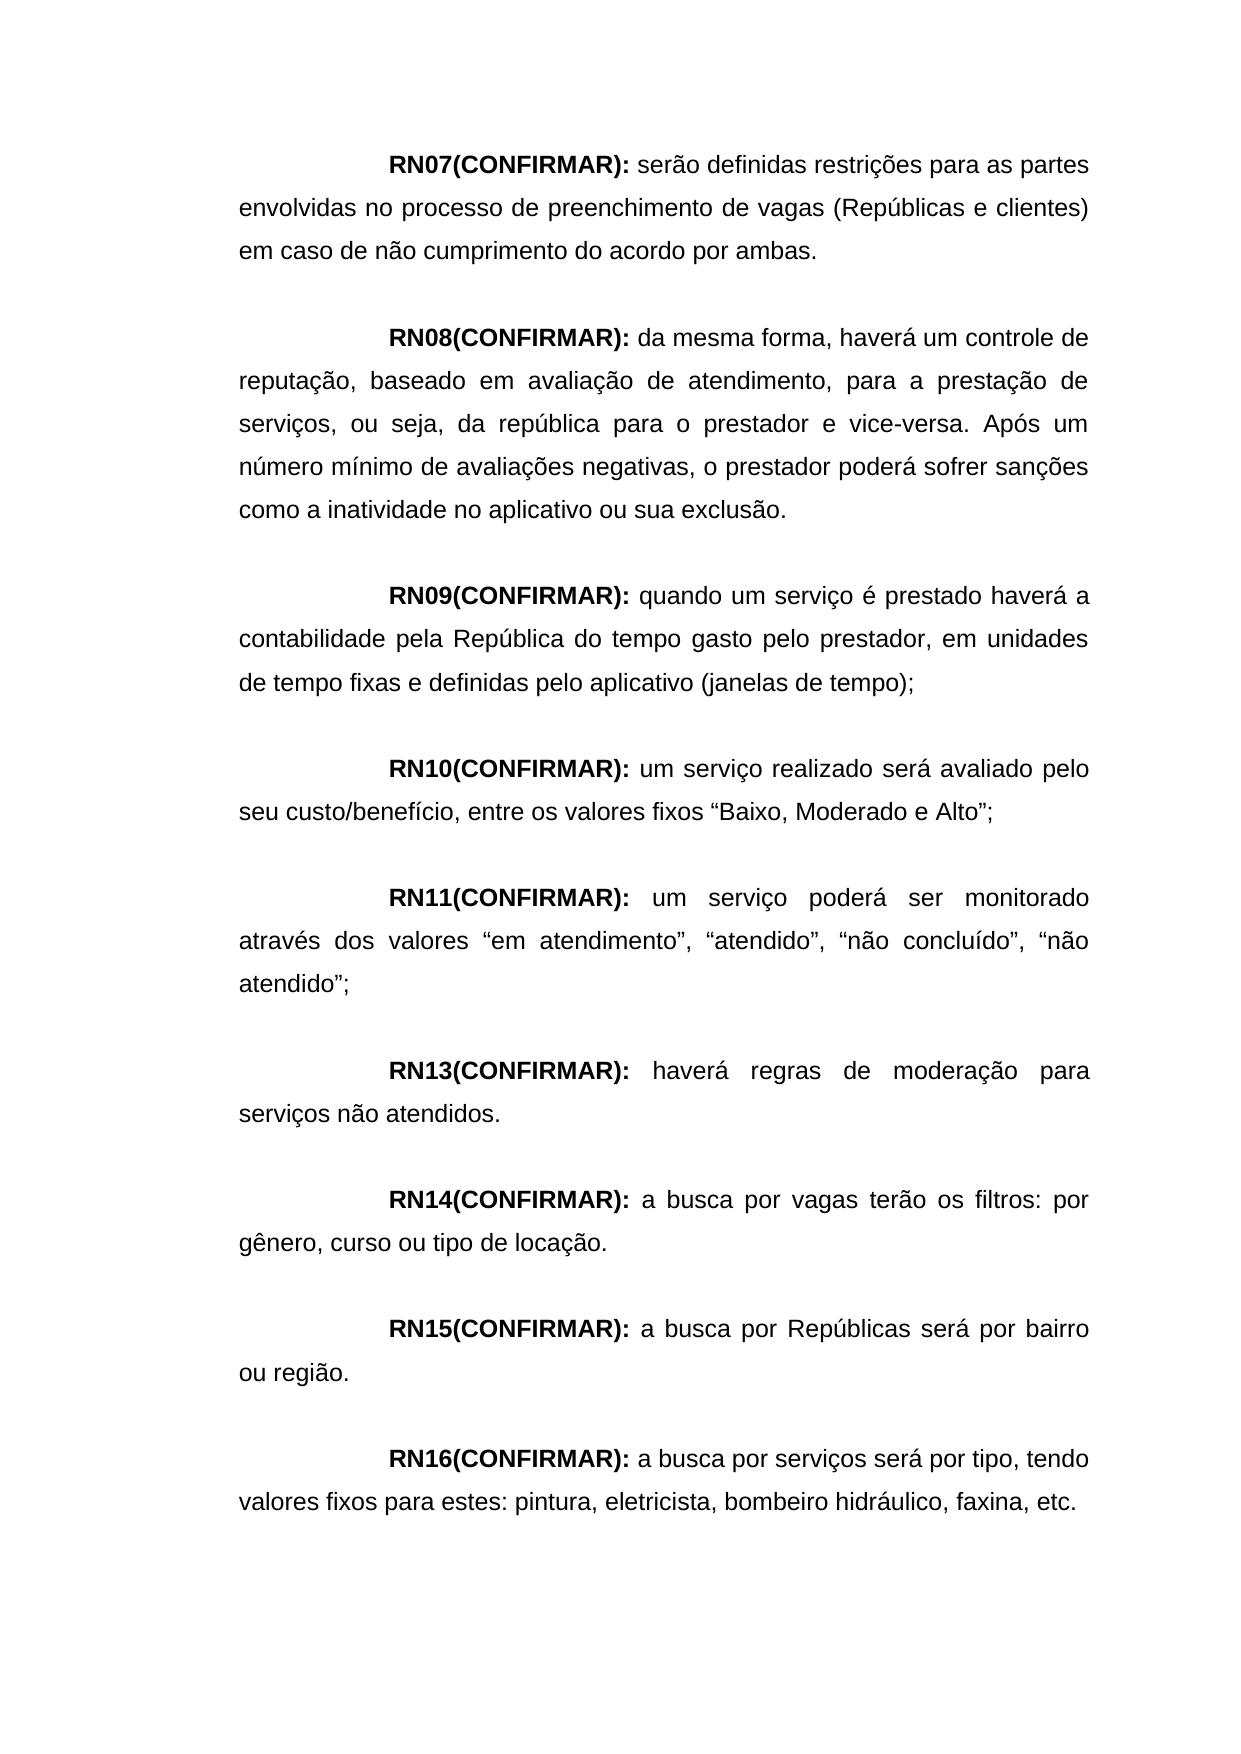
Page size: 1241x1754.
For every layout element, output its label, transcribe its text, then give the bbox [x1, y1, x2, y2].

text RN07(CONFIRMAR): serão definidas restrições para as partes envolvidas no processo de preenchimento de vagas (Repúblicas e clientes) em caso de não cumprimento do acordo por ambas. [238, 150, 1090, 265]
text RN08(CONFIRMAR): da mesma forma, haverá um controle de reputação, baseado em avaliação de atendimento, para a prestação de serviços, ou seja, da república para o prestador e vice-versa. Após um número mínimo de avaliações negativas, o prestador poderá sofrer sanções como a inatividade no aplicativo ou sua exclusão. [238, 322, 1090, 524]
text RN16(CONFIRMAR): a busca por serviços será por tipo, tendo valores fixos para estes: pintura, eletricista, bombeiro hidráulico, faxina, etc. [238, 1444, 1090, 1516]
text RN09(CONFIRMAR): quando um serviço é prestado haverá a contabilidade pela República do tempo gasto pelo prestador, em unidades de tempo fixas e definidas pelo aplicativo (janelas de tempo); [238, 581, 1090, 696]
text RN13(CONFIRMAR): haverá regras de moderação para serviços não atendidos. [238, 1056, 1090, 1127]
text RN14(CONFIRMAR): a busca por vagas terão os filtros: por gênero, curso ou tipo de locação. [238, 1185, 1090, 1257]
text RN15(CONFIRMAR): a busca por Repúblicas será por bairro ou região. [238, 1314, 1090, 1386]
text RN11(CONFIRMAR): um serviço poderá ser monitorado através dos valores “em atendimento”, “atendido”, “não concluído”, “não atendido”; [238, 883, 1090, 998]
text RN10(CONFIRMAR): um serviço realizado será avaliado pelo seu custo/benefício, entre os valores fixos “Baixo, Moderado e Alto”; [238, 754, 1090, 826]
